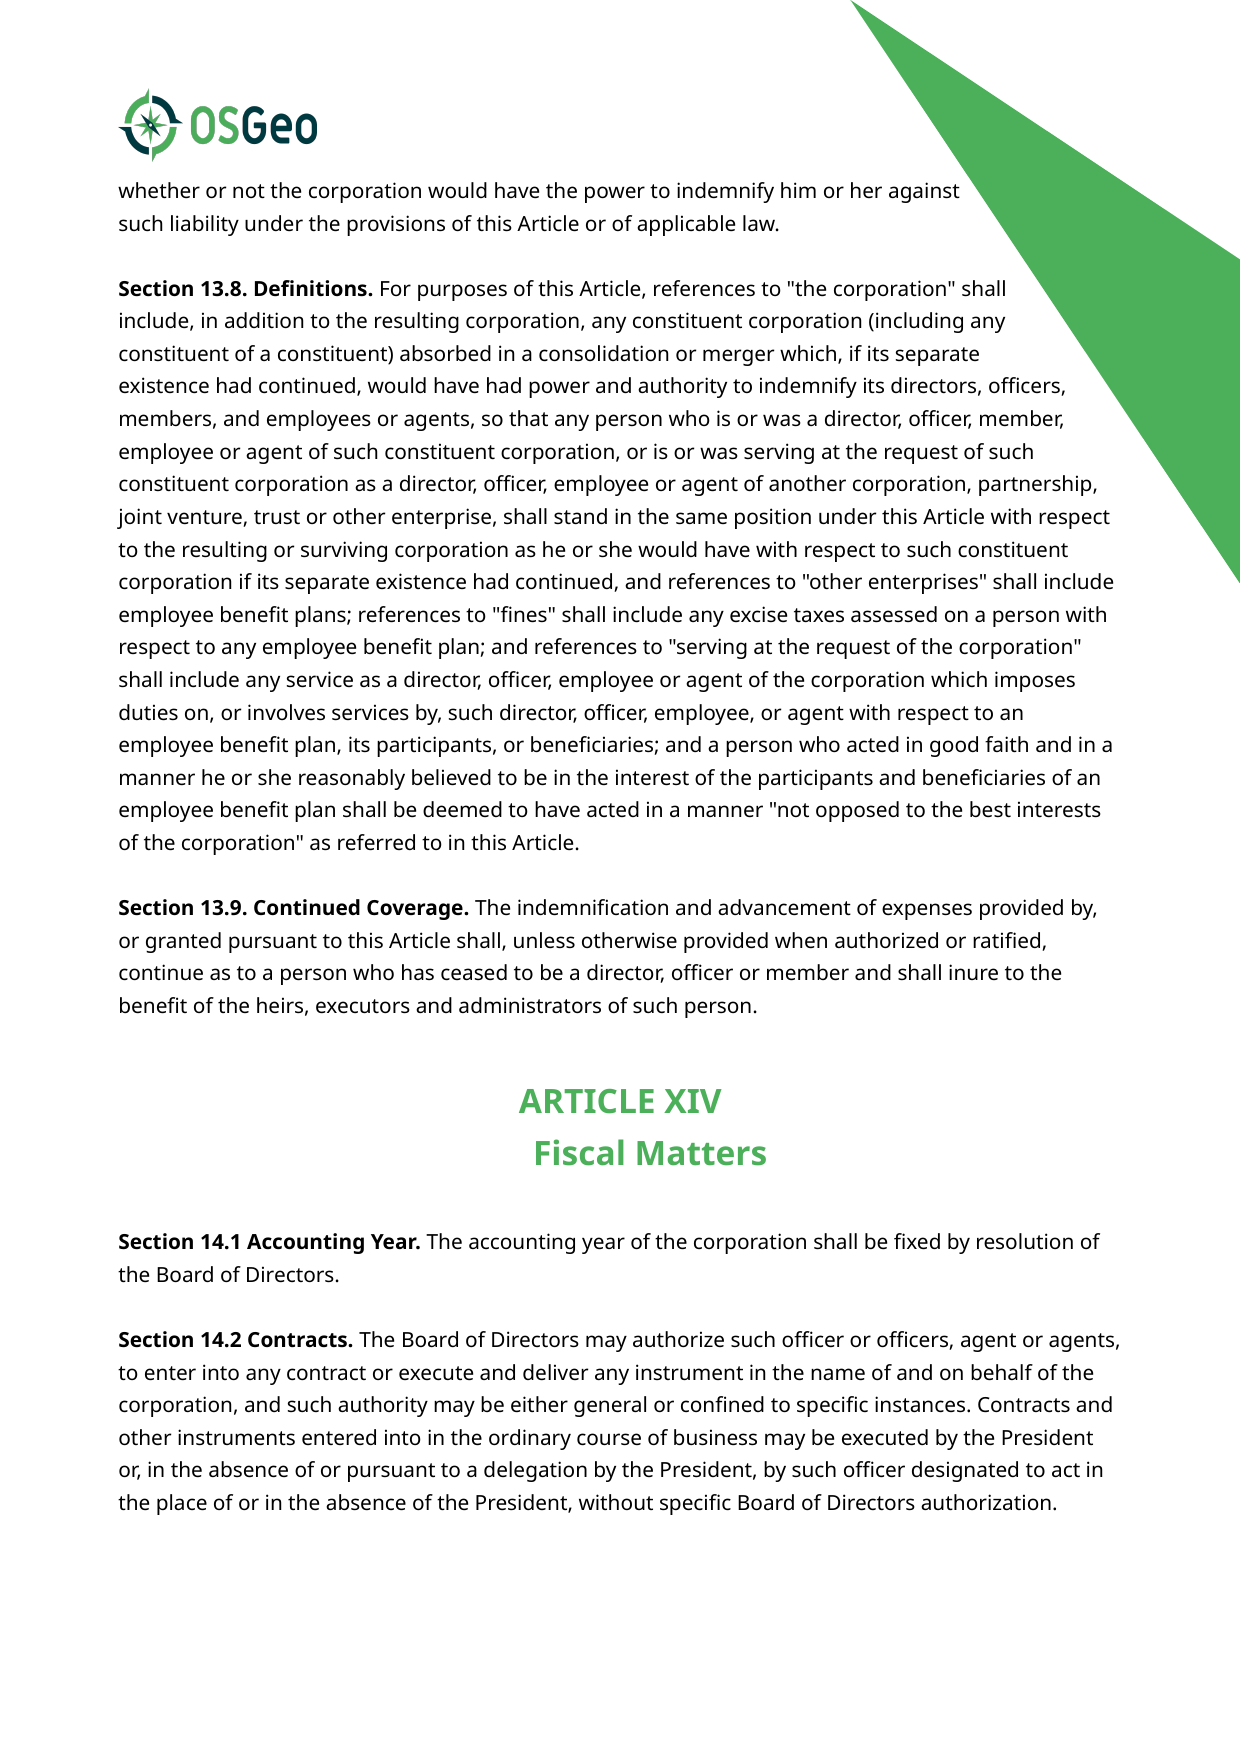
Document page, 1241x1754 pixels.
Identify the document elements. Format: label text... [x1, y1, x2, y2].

text Section 14.1 Accounting Year. The accounting year of the corporation shall be fixed by resolution of the Board of Directors. [118, 1227, 1122, 1288]
subtitle ARTICLE XIV Fiscal Matters [118, 1077, 1122, 1175]
picture [118, 88, 317, 162]
text whether or not the corporation would have the power to indemnify him or her against such liability under the provisions of this Article or of applicable law. [118, 176, 1007, 237]
text Section 13.8. Definitions. For purposes of this Article, references to "the corporation" shall include, in addition to the resulting corporation, any constituent corporation (including any constituent of a constituent) absorbed in a consolidation or merger which, if its separate existence had continued, would have had power and authority to indemnify its directors, officers, members, and employees or agents, so that any person who is or was a director, officer, member, employee or agent of such constituent corporation, or is or was serving at the request of such constituent corporation as a director, officer, employee or agent of another corporation, partnership, joint venture, trust or other enterprise, shall stand in the same position under this Article with respect to the resulting or surviving corporation as he or she would have with respect to such constituent corporation if its separate existence had continued, and references to "other enterprises" shall include employee benefit plans; references to "fines" shall include any excise taxes assessed on a person with respect to any employee benefit plan; and references to "serving at the request of the corporation" shall include any service as a director, officer, employee or agent of the corporation which imposes duties on, or involves services by, such director, officer, employee, or agent with respect to an employee benefit plan, its participants, or beneficiaries; and a person who acted in good faith and in a manner he or she reasonably believed to be in the interest of the participants and beneficiaries of an employee benefit plan shall be deemed to have acted in a manner "not opposed to the best interests of the corporation" as referred to in this Article. [118, 274, 1122, 857]
text Section 13.9. Continued Coverage. The indemnification and advancement of expenses provided by, or granted pursuant to this Article shall, unless otherwise provided when authorized or ratified, continue as to a person who has ceased to be a director, officer or member and shall inure to the benefit of the heirs, executors and administrators of such person. [118, 893, 1122, 1019]
text Section 14.2 Contracts. The Board of Directors may authorize such officer or officers, agent or agents, to enter into any contract or execute and deliver any instrument in the name of and on behalf of the corporation, and such authority may be either general or confined to specific instances. Contracts and other instruments entered into in the ordinary course of business may be executed by the President or, in the absence of or pursuant to a delegation by the President, by such officer designated to act in the place of or in the absence of the President, without specific Board of Directors authorization. [118, 1325, 1122, 1517]
